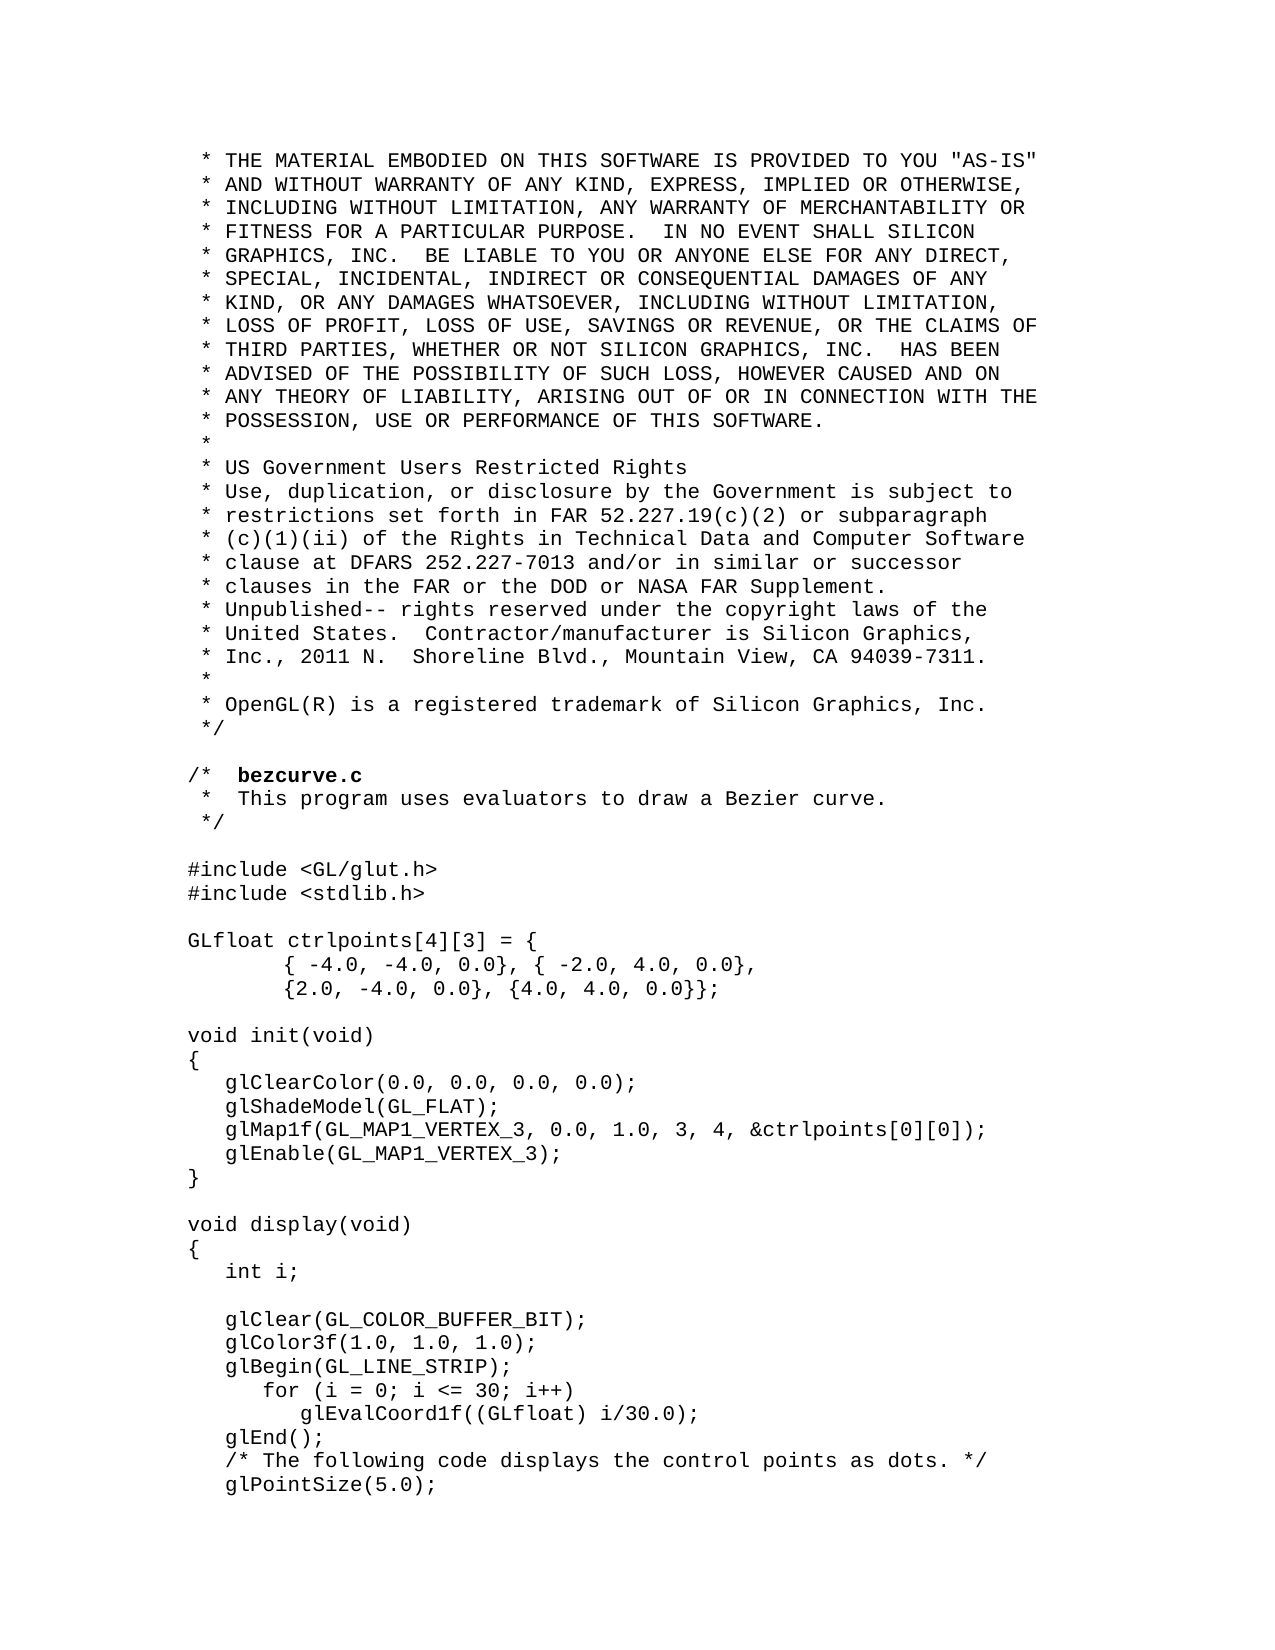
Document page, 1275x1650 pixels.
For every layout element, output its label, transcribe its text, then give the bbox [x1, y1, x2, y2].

text {2.0, -4.0, 0.0}, {4.0, 4.0, 0.0}}; [187, 978, 1087, 1001]
text glClearColor(0.0, 0.0, 0.0, 0.0); [187, 1072, 1087, 1096]
text * ANY THEORY OF LIABILITY, ARISING OUT OF OR IN CONNECTION WITH THE [187, 386, 1087, 410]
text * AND WITHOUT WARRANTY OF ANY KIND, EXPRESS, IMPLIED OR OTHERWISE, [187, 174, 1087, 197]
text * INCLUDING WITHOUT LIMITATION, ANY WARRANTY OF MERCHANTABILITY OR [187, 197, 1087, 221]
text glBegin(GL_LINE_STRIP); [187, 1356, 1087, 1379]
text glColor3f(1.0, 1.0, 1.0); [187, 1332, 1087, 1356]
text * KIND, OR ANY DAMAGES WHATSOEVER, INCLUDING WITHOUT LIMITATION, [187, 292, 1087, 316]
text * [187, 670, 1087, 694]
text glClear(GL_COLOR_BUFFER_BIT); [187, 1309, 1087, 1332]
text { -4.0, -4.0, 0.0}, { -2.0, 4.0, 0.0}, [187, 954, 1087, 978]
text * United States. Contractor/manufacturer is Silicon Graphics, [187, 623, 1087, 647]
text { [187, 1048, 1087, 1072]
text * LOSS OF PROFIT, LOSS OF USE, SAVINGS OR REVENUE, OR THE CLAIMS OF [187, 316, 1087, 339]
text #include <GL/glut.h> [187, 859, 1087, 883]
text * SPECIAL, INCIDENTAL, INDIRECT OR CONSEQUENTIAL DAMAGES OF ANY [187, 268, 1087, 292]
text * restrictions set forth in FAR 52.227.19(c)(2) or subparagraph [187, 505, 1087, 528]
text /* bezcurve.c [187, 765, 1087, 788]
text * Unpublished-- rights reserved under the copyright laws of the [187, 599, 1087, 623]
text glPointSize(5.0); [187, 1474, 1087, 1498]
text * ADVISED OF THE POSSIBILITY OF SUCH LOSS, HOWEVER CAUSED AND ON [187, 363, 1087, 386]
text * US Government Users Restricted Rights [187, 457, 1087, 481]
text glMap1f(GL_MAP1_VERTEX_3, 0.0, 1.0, 3, 4, &ctrlpoints[0][0]); [187, 1119, 1087, 1143]
text * Use, duplication, or disclosure by the Government is subject to [187, 481, 1087, 505]
text void display(void) [187, 1214, 1087, 1238]
text * Inc., 2011 N. Shoreline Blvd., Mountain View, CA 94039-7311. [187, 647, 1087, 670]
text int i; [187, 1261, 1087, 1285]
text void init(void) [187, 1025, 1087, 1048]
text glShadeModel(GL_FLAT); [187, 1096, 1087, 1119]
text * GRAPHICS, INC. BE LIABLE TO YOU OR ANYONE ELSE FOR ANY DIRECT, [187, 244, 1087, 268]
text } [187, 1167, 1087, 1190]
text { [187, 1238, 1087, 1261]
text glEvalCoord1f((GLfloat) i/30.0); [187, 1403, 1087, 1427]
text * POSSESSION, USE OR PERFORMANCE OF THIS SOFTWARE. [187, 410, 1087, 434]
text * This program uses evaluators to draw a Bezier curve. [187, 788, 1087, 812]
text for (i = 0; i <= 30; i++) [187, 1379, 1087, 1403]
text * (c)(1)(ii) of the Rights in Technical Data and Computer Software [187, 528, 1087, 552]
text * clause at DFARS 252.227-7013 and/or in similar or successor [187, 552, 1087, 576]
text * THE MATERIAL EMBODIED ON THIS SOFTWARE IS PROVIDED TO YOU "AS-IS" [187, 150, 1087, 174]
text * OpenGL(R) is a registered trademark of Silicon Graphics, Inc. [187, 694, 1087, 717]
text /* The following code displays the control points as dots. */ [187, 1451, 1087, 1474]
text * clauses in the FAR or the DOD or NASA FAR Supplement. [187, 576, 1087, 599]
text GLfloat ctrlpoints[4][3] = { [187, 930, 1087, 954]
text * FITNESS FOR A PARTICULAR PURPOSE. IN NO EVENT SHALL SILICON [187, 221, 1087, 244]
text * [187, 434, 1087, 457]
text #include <stdlib.h> [187, 883, 1087, 907]
text * THIRD PARTIES, WHETHER OR NOT SILICON GRAPHICS, INC. HAS BEEN [187, 339, 1087, 363]
text */ [187, 812, 1087, 836]
text glEnable(GL_MAP1_VERTEX_3); [187, 1143, 1087, 1167]
text */ [187, 717, 1087, 741]
text glEnd(); [187, 1427, 1087, 1451]
